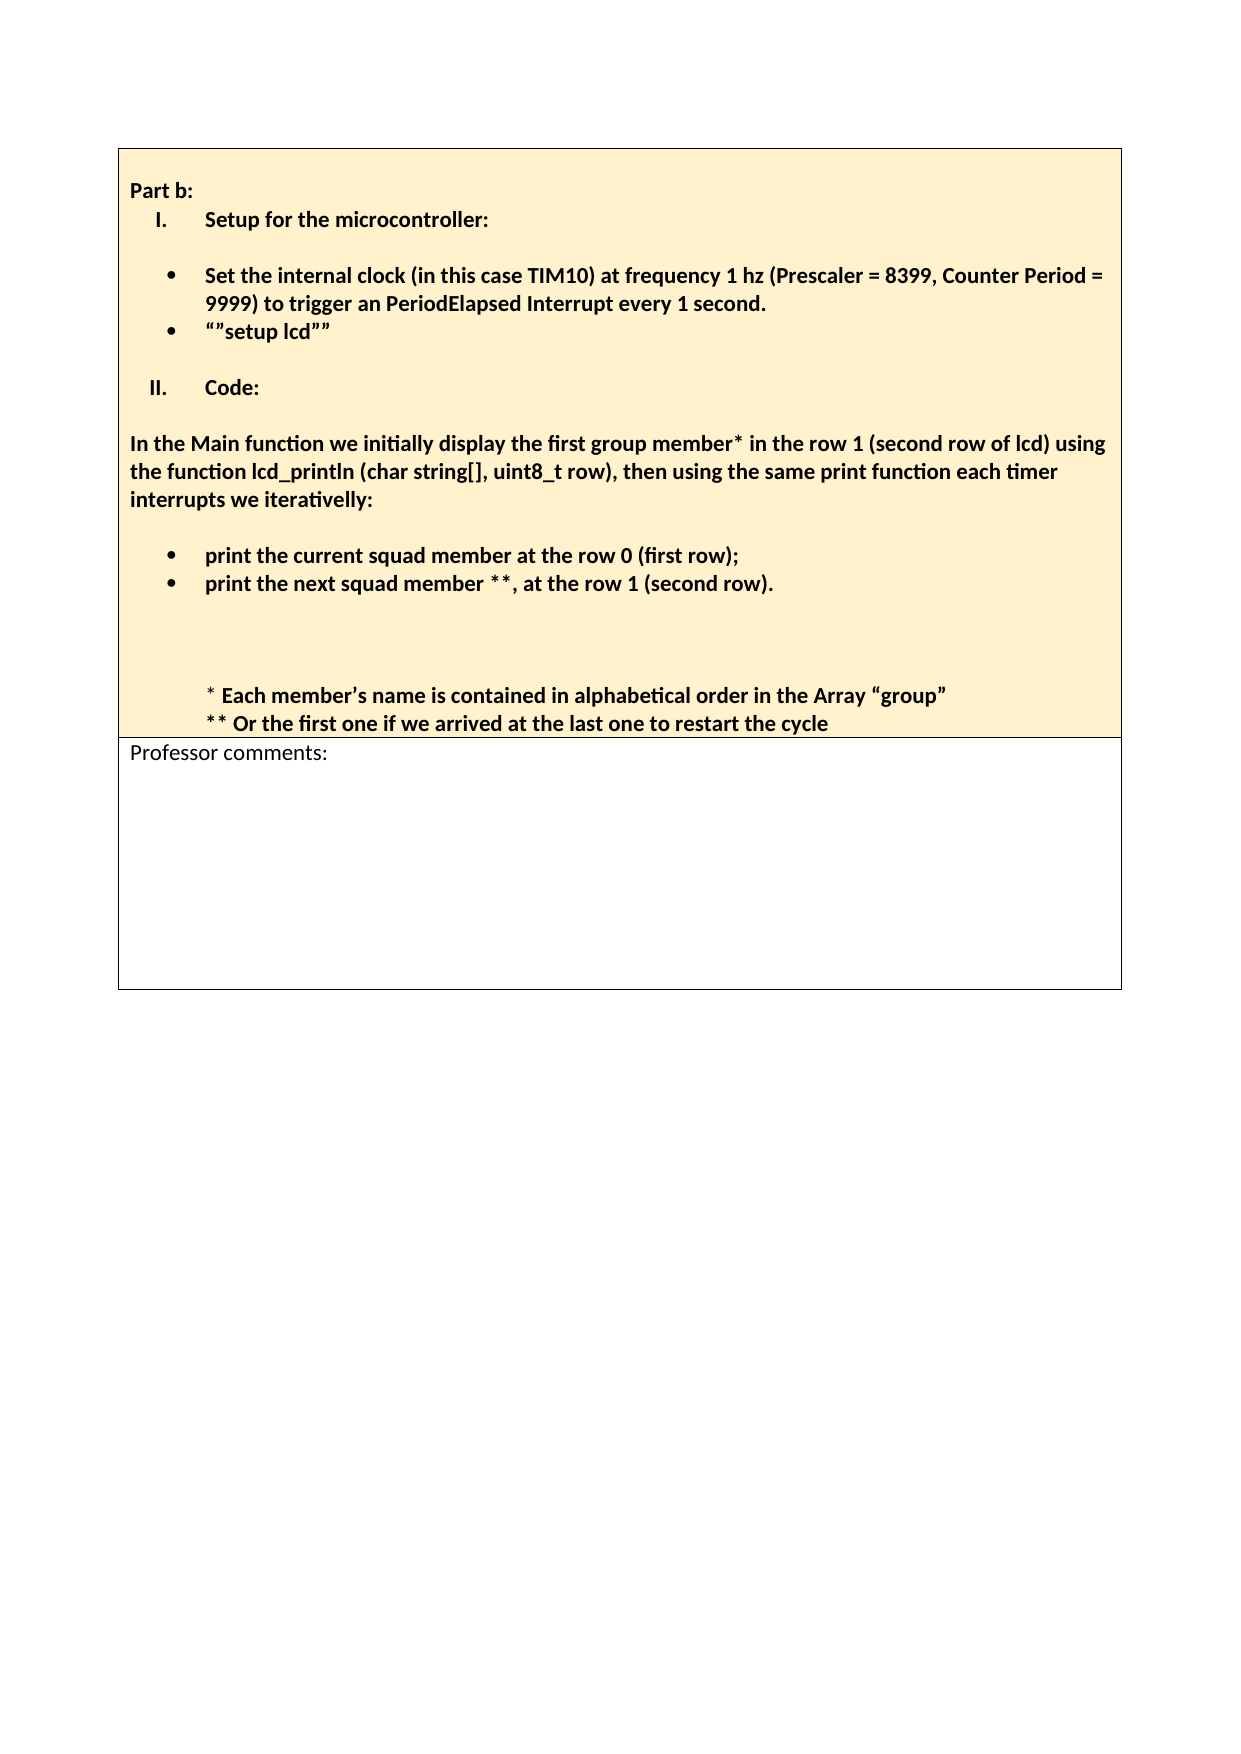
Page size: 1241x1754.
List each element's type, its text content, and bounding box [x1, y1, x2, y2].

table_cell Professor comments: [119, 738, 1121, 989]
table_cell Explanation: We successfully completed the homework. Part a: //todo Part b: Setup for the microcontroller: Set the internal clock (in this case TIM10) at frequency 1 hz (Prescaler = 8399, Counter Period = 9999) to trigger an PeriodElapsed Interrupt every 1 second. “”setup lcd”” Code: In the Main function we initially display the first group member* in the row 1 (second row of lcd) using the function lcd_println (char string[], uint8_t row), then using the same print function each timer interrupts we iterativelly: print the current squad member at the row 0 (first row); print the next squad member **, at the row 1 (second row). * Each member’s name is contained in alphabetical order in the Array “group” ** Or the first one if we arrived at the last one to restart the cycle [119, 149, 1121, 737]
